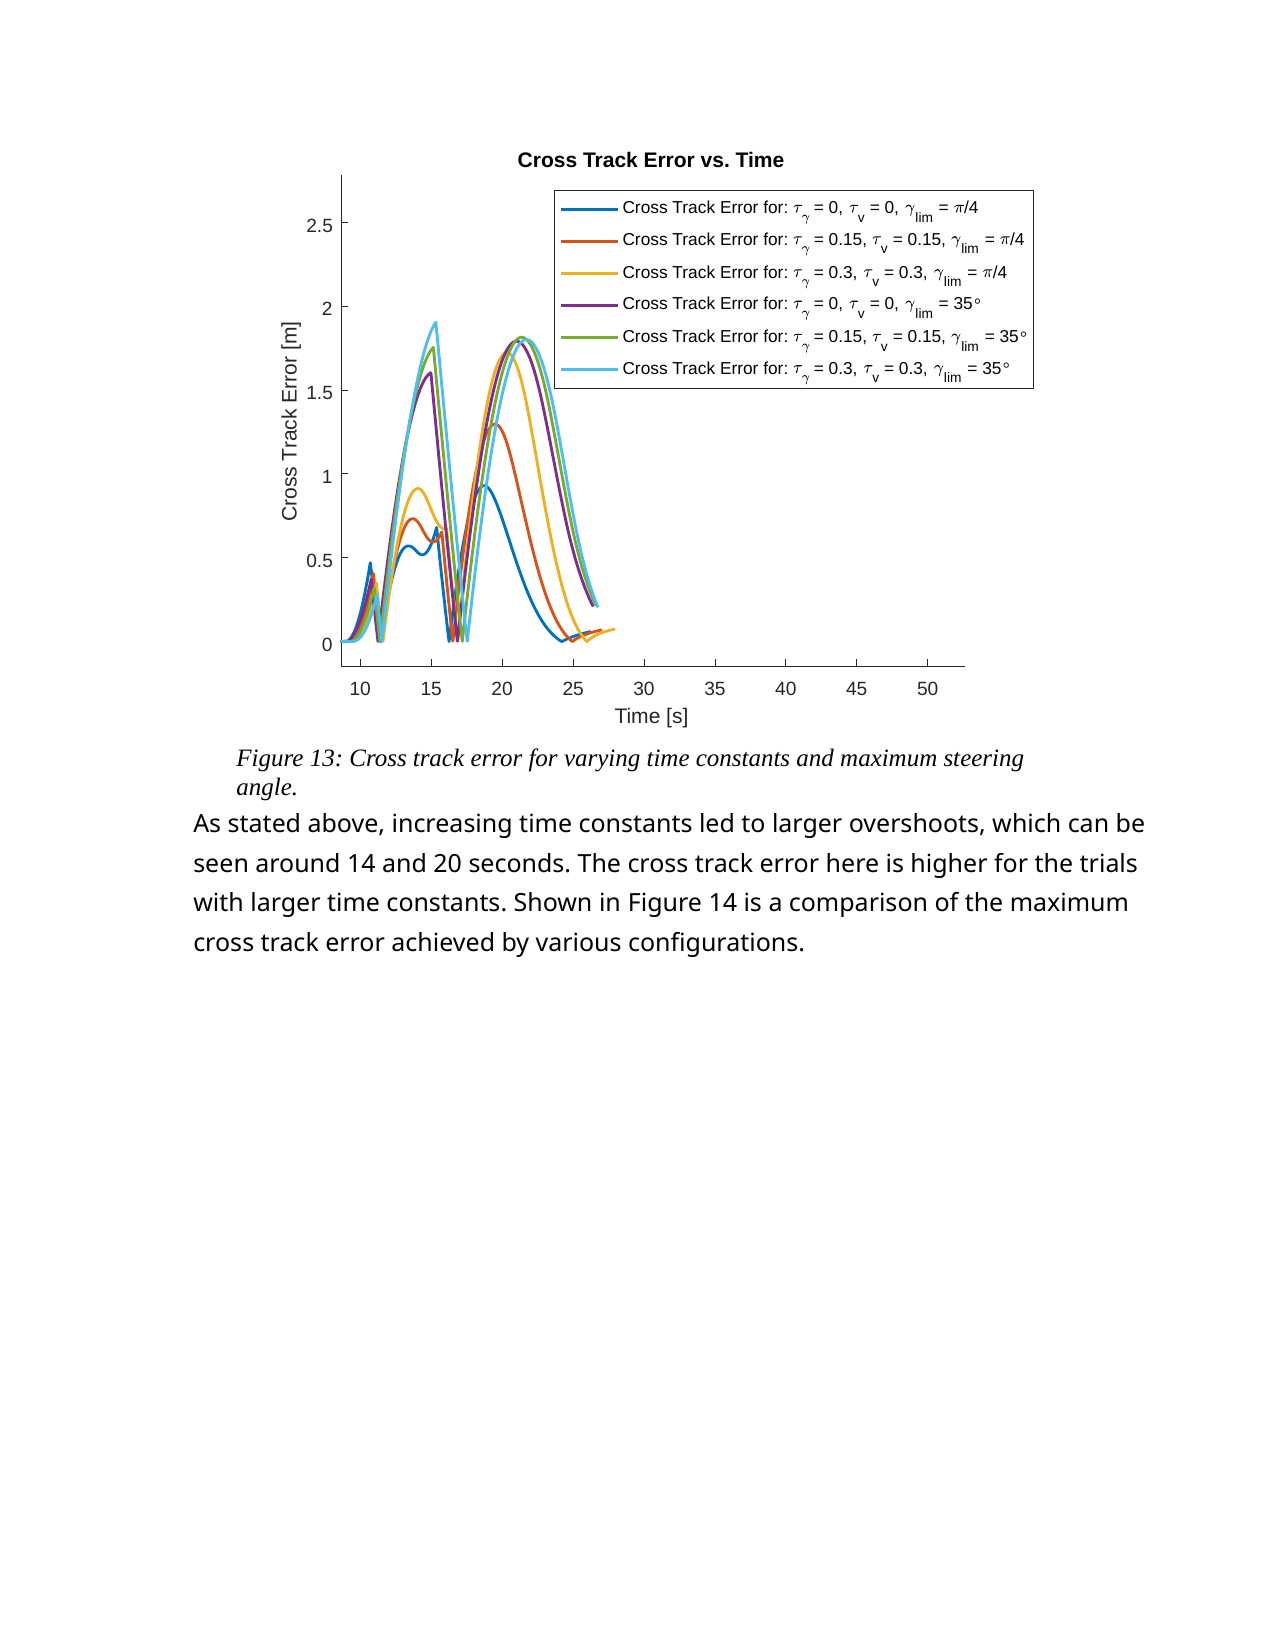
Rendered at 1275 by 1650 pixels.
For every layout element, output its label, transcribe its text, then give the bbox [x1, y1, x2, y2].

text Figure 13: Cross track error for varying time constants and maximum steering angle. [236, 131, 1039, 801]
list As stated above, increasing time constants led to larger overshoots, which can be seen around 14 and 20 seconds. The cross track error here is higher for the trials with larger time constants. Shown in Figure 14 is a comparison of the maximum cross track error achieved by various configurations. [193, 118, 1157, 958]
